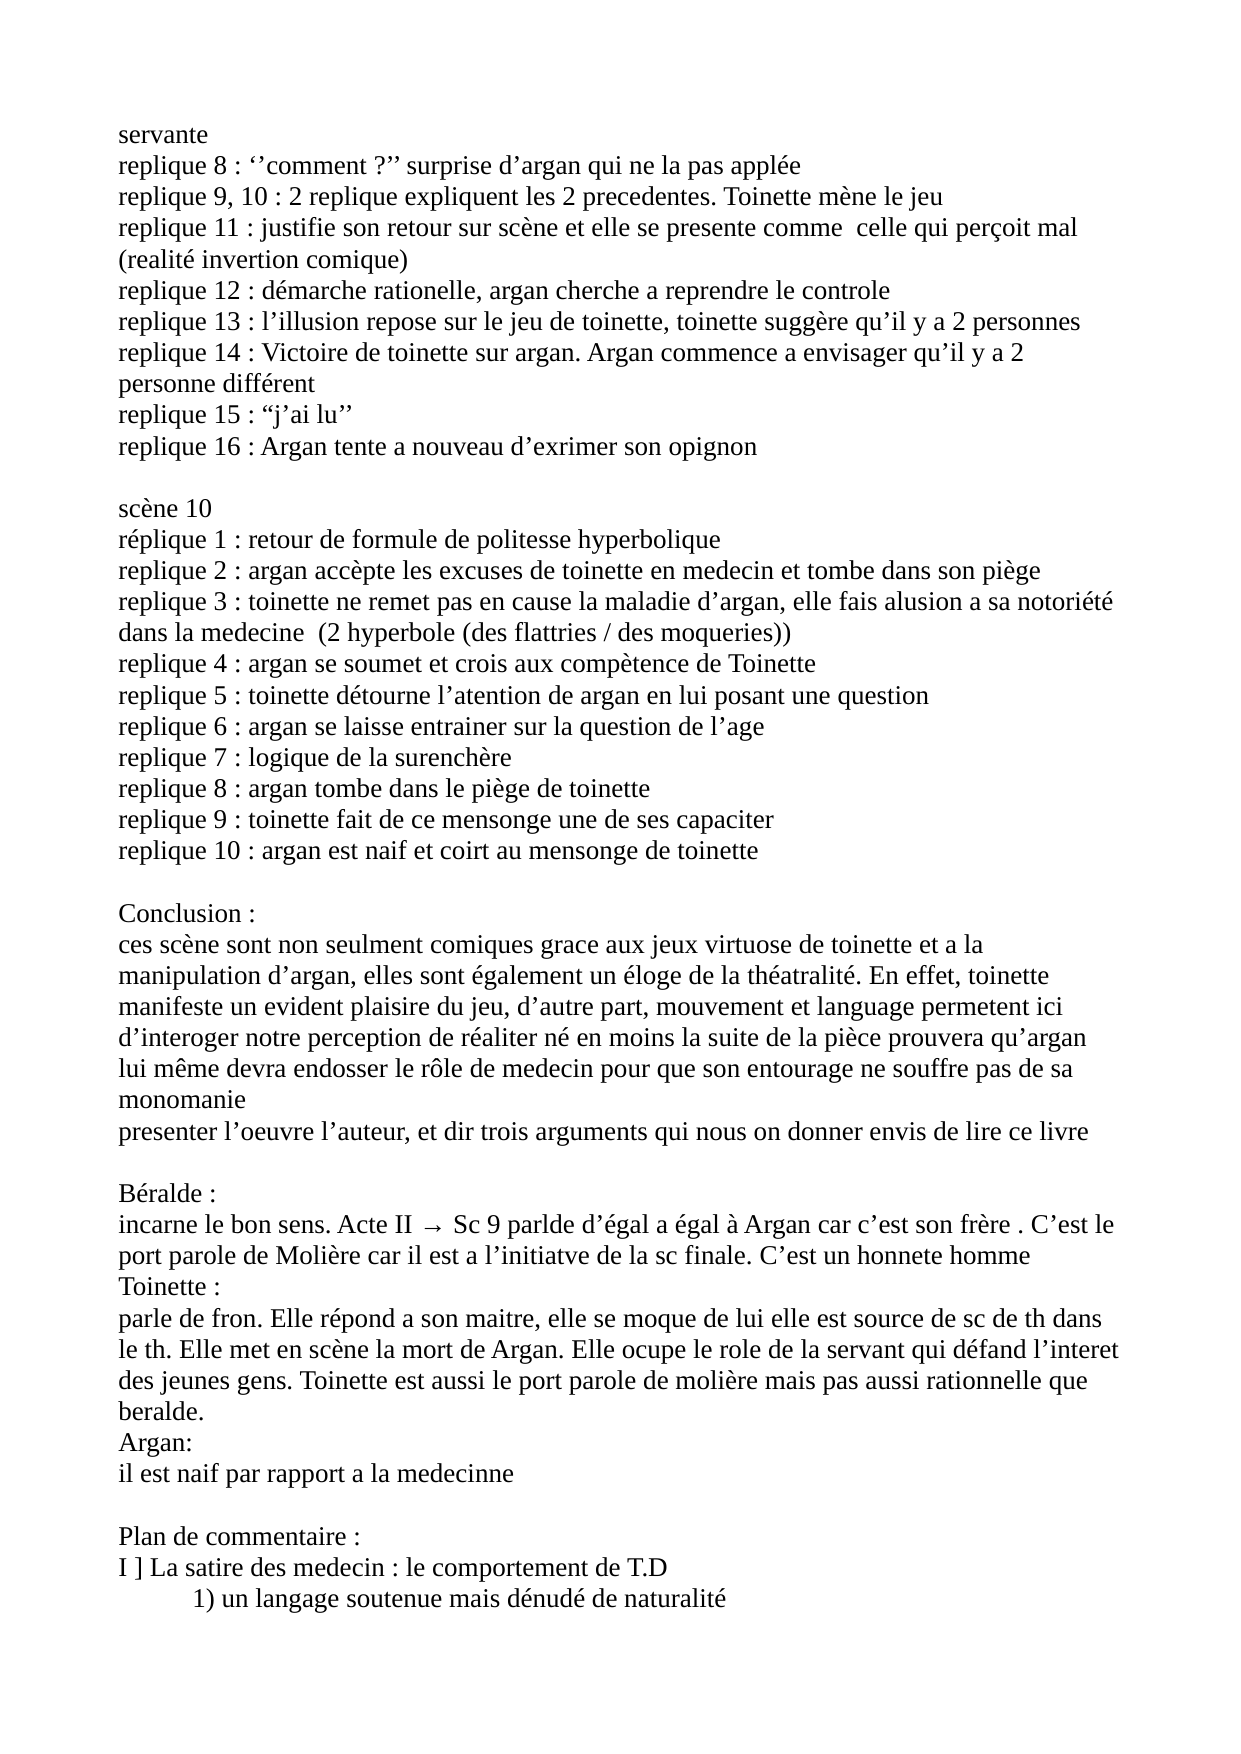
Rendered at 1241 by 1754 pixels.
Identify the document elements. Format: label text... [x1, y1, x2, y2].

text replique 5 : toinette détourne l’atention de argan en lui posant une question [118, 679, 1122, 710]
text réplique 1 : retour de formule de politesse hyperbolique [118, 523, 1122, 554]
text Béralde : [118, 1177, 1122, 1208]
text incarne le bon sens. Acte II → Sc 9 parlde d’égal a égal à Argan car c’est son frère . C’est le port parole de Molière car il est a l’initiatve de la sc finale. C’est un honnete homme [118, 1208, 1122, 1271]
text Plan de commentaire : [118, 1520, 1122, 1551]
text replique 8 : ‘’comment ?’’ surprise d’argan qui ne la pas applée [118, 149, 1122, 180]
text scène 10 [118, 492, 1122, 523]
text replique 14 : Victoire de toinette sur argan. Argan commence a envisager qu’il y a 2 personne différent [118, 336, 1122, 398]
text replique 13 : l’illusion repose sur le jeu de toinette, toinette suggère qu’il y a 2 personnes [118, 305, 1122, 336]
text replique 10 : argan est naif et coirt au mensonge de toinette [118, 834, 1122, 866]
text Conclusion : [118, 897, 1122, 928]
text servante [118, 118, 1122, 149]
text replique 16 : Argan tente a nouveau d’exrimer son opignon [118, 429, 1122, 461]
text replique 3 : toinette ne remet pas en cause la maladie d’argan, elle fais alusion a sa notoriété dans la medecine (2 hyperbole (des flattries / des moqueries)) [118, 585, 1122, 648]
text replique 11 : justifie son retour sur scène et elle se presente comme celle qui perçoit mal (realité invertion comique) [118, 212, 1122, 274]
text replique 9 : toinette fait de ce mensonge une de ses capaciter [118, 803, 1122, 834]
text replique 9, 10 : 2 replique expliquent les 2 precedentes. Toinette mène le jeu [118, 180, 1122, 212]
text Argan: [118, 1426, 1122, 1457]
text 1) un langage soutenue mais dénudé de naturalité [118, 1582, 1122, 1613]
text il est naif par rapport a la medecinne [118, 1457, 1122, 1488]
text replique 4 : argan se soumet et crois aux compètence de Toinette [118, 648, 1122, 679]
text presenter l’oeuvre l’auteur, et dir trois arguments qui nous on donner envis de lire ce livre [118, 1115, 1122, 1146]
text replique 12 : démarche rationelle, argan cherche a reprendre le controle [118, 274, 1122, 305]
text replique 7 : logique de la surenchère [118, 741, 1122, 772]
text parle de fron. Elle répond a son maitre, elle se moque de lui elle est source de sc de th dans le th. Elle met en scène la mort de Argan. Elle ocupe le role de la servant qui défand l’interet des jeunes gens. Toinette est aussi le port parole de molière mais pas aussi rationnelle que beralde. [118, 1302, 1122, 1426]
text Toinette : [118, 1271, 1122, 1302]
text I ] La satire des medecin : le comportement de T.D [118, 1551, 1122, 1582]
text ces scène sont non seulment comiques grace aux jeux virtuose de toinette et a la manipulation d’argan, elles sont également un éloge de la théatralité. En effet, toinette manifeste un evident plaisire du jeu, d’autre part, mouvement et language permetent ici d’interoger notre perception de réaliter né en moins la suite de la pièce prouvera qu’argan lui même devra endosser le rôle de medecin pour que son entourage ne souffre pas de sa monomanie [118, 928, 1122, 1115]
text replique 6 : argan se laisse entrainer sur la question de l’age [118, 710, 1122, 741]
text replique 2 : argan accèpte les excuses de toinette en medecin et tombe dans son piège [118, 554, 1122, 585]
text replique 8 : argan tombe dans le piège de toinette [118, 772, 1122, 803]
text replique 15 : “j’ai lu’’ [118, 398, 1122, 429]
